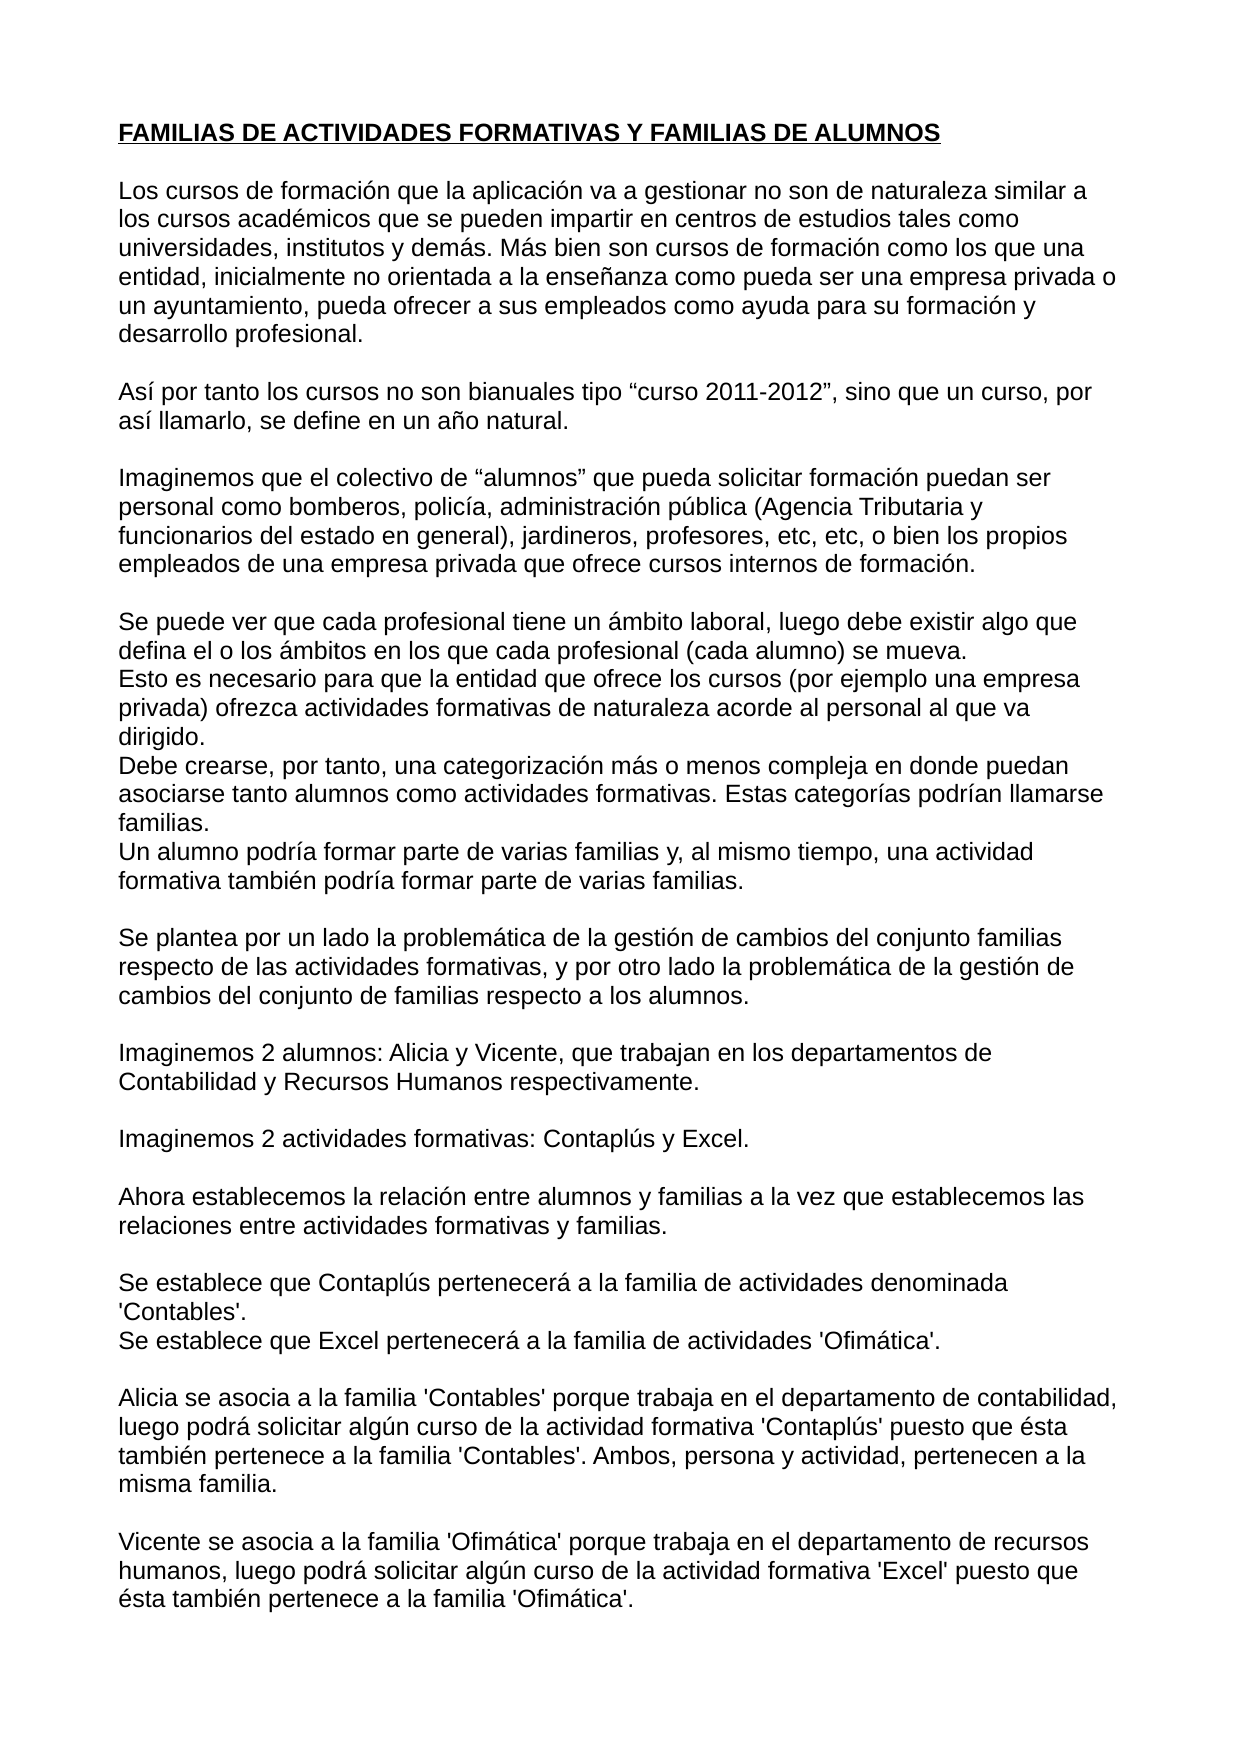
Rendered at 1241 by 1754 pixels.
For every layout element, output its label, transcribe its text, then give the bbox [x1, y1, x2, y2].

text Se establece que Excel pertenecerá a la familia de actividades 'Ofimática'. [118, 1326, 1122, 1354]
text FAMILIAS DE ACTIVIDADES FORMATIVAS Y FAMILIAS DE ALUMNOS [118, 118, 1122, 147]
text Un alumno podría formar parte de varias familias y, al mismo tiempo, una actividad formativa también podría formar parte de varias familias. [118, 837, 1122, 894]
text Debe crearse, por tanto, una categorización más o menos compleja en donde puedan asociarse tanto alumnos como actividades formativas. Estas categorías podrían llamarse familias. [118, 751, 1122, 837]
text Alicia se asocia a la familia 'Contables' porque trabaja en el departamento de contabilidad, luego podrá solicitar algún curso de la actividad formativa 'Contaplús' puesto que ésta también pertenece a la familia 'Contables'. Ambos, persona y actividad, pertenecen a la misma familia. [118, 1383, 1122, 1498]
text Se establece que Contaplús pertenecerá a la familia de actividades denominada 'Contables'. [118, 1268, 1122, 1326]
text Vicente se asocia a la familia 'Ofimática' porque trabaja en el departamento de recursos humanos, luego podrá solicitar algún curso de la actividad formativa 'Excel' puesto que ésta también pertenece a la familia 'Ofimática'. [118, 1527, 1122, 1613]
text Se puede ver que cada profesional tiene un ámbito laboral, luego debe existir algo que defina el o los ámbitos en los que cada profesional (cada alumno) se mueva. [118, 607, 1122, 664]
text Los cursos de formación que la aplicación va a gestionar no son de naturaleza similar a los cursos académicos que se pueden impartir en centros de estudios tales como universidades, institutos y demás. Más bien son cursos de formación como los que una entidad, inicialmente no orientada a la enseñanza como pueda ser una empresa privada o un ayuntamiento, pueda ofrecer a sus empleados como ayuda para su formación y desarrollo profesional. [118, 176, 1122, 348]
text Así por tanto los cursos no son bianuales tipo “curso 2011-2012”, sino que un curso, por así llamarlo, se define en un año natural. [118, 377, 1122, 434]
text Ahora establecemos la relación entre alumnos y familias a la vez que establecemos las relaciones entre actividades formativas y familias. [118, 1182, 1122, 1239]
text Imaginemos que el colectivo de “alumnos” que pueda solicitar formación puedan ser personal como bomberos, policía, administración pública (Agencia Tributaria y funcionarios del estado en general), jardineros, profesores, etc, etc, o bien los propios empleados de una empresa privada que ofrece cursos internos de formación. [118, 463, 1122, 578]
text Esto es necesario para que la entidad que ofrece los cursos (por ejemplo una empresa privada) ofrezca actividades formativas de naturaleza acorde al personal al que va dirigido. [118, 664, 1122, 751]
text Imaginemos 2 alumnos: Alicia y Vicente, que trabajan en los departamentos de Contabilidad y Recursos Humanos respectivamente. [118, 1038, 1122, 1096]
text Se plantea por un lado la problemática de la gestión de cambios del conjunto familias respecto de las actividades formativas, y por otro lado la problemática de la gestión de cambios del conjunto de familias respecto a los alumnos. [118, 923, 1122, 1009]
text Imaginemos 2 actividades formativas: Contaplús y Excel. [118, 1124, 1122, 1153]
